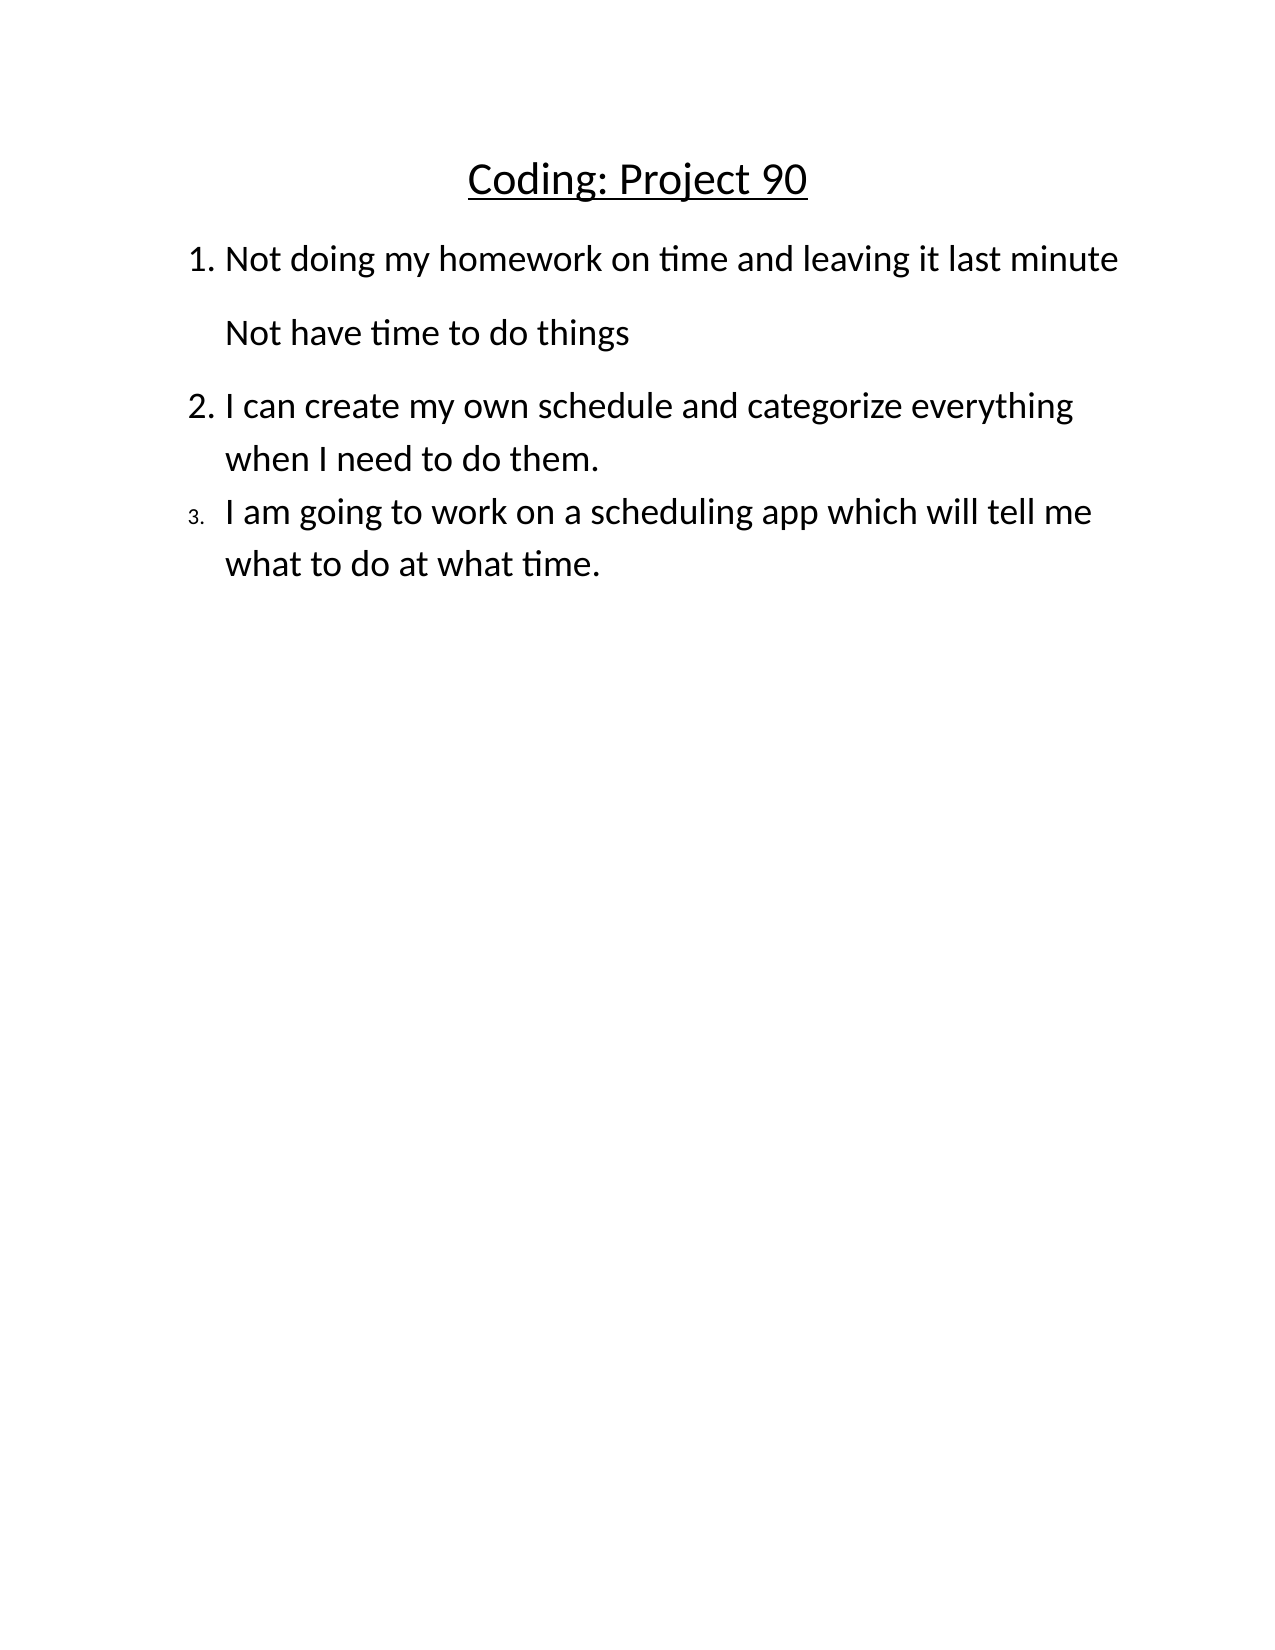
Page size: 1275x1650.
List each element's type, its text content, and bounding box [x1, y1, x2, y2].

list Not doing my homework on time and leaving it last minute [187, 235, 1125, 281]
text Coding: Project 90 [150, 150, 1125, 206]
list I am going to work on a scheduling app which will tell me what to do at what time. [187, 488, 1125, 586]
text Not have time to do things [225, 309, 1125, 354]
list I can create my own schedule and categorize everything when I need to do them. [187, 382, 1125, 481]
